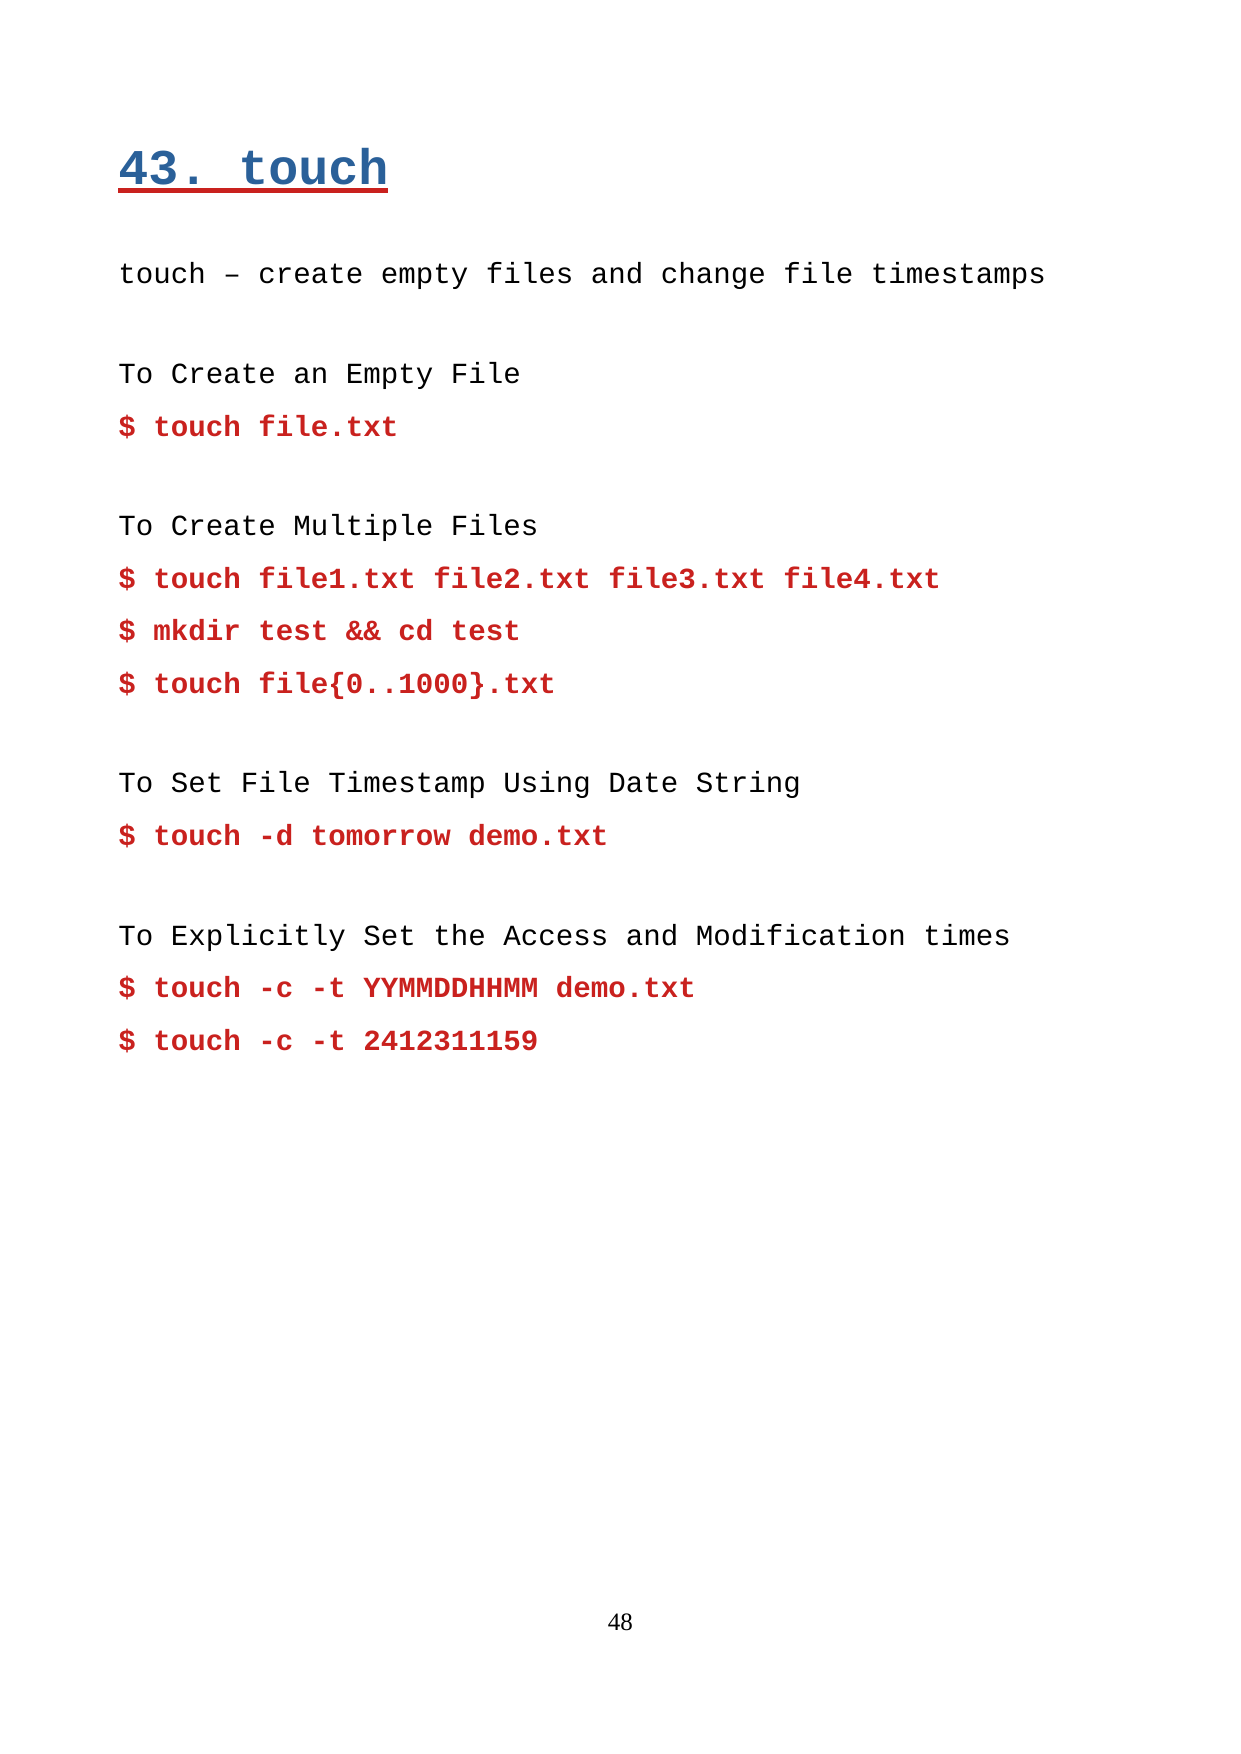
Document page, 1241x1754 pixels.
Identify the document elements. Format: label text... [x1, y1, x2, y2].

text To Create Multiple Files [118, 511, 1122, 544]
text To Create an Empty File [118, 359, 1122, 392]
text To Explicitly Set the Access and Modification times [118, 921, 1122, 954]
text $ touch file.txt [118, 412, 1122, 445]
text $ touch -c -t YYMMDDHHMM demo.txt [118, 973, 1122, 1006]
text $ touch file1.txt file2.txt file3.txt file4.txt [118, 564, 1122, 597]
text $ touch -d tomorrow demo.txt [118, 821, 1122, 854]
subtitle 43. touch [118, 143, 1122, 200]
text $ mkdir test && cd test [118, 616, 1122, 649]
text touch – create empty files and change file timestamps [118, 259, 1122, 292]
text $ touch -c -t 2412311159 [118, 1026, 1122, 1059]
text $ touch file{0..1000}.txt [118, 669, 1122, 702]
text To Set File Timestamp Using Date String [118, 768, 1122, 802]
